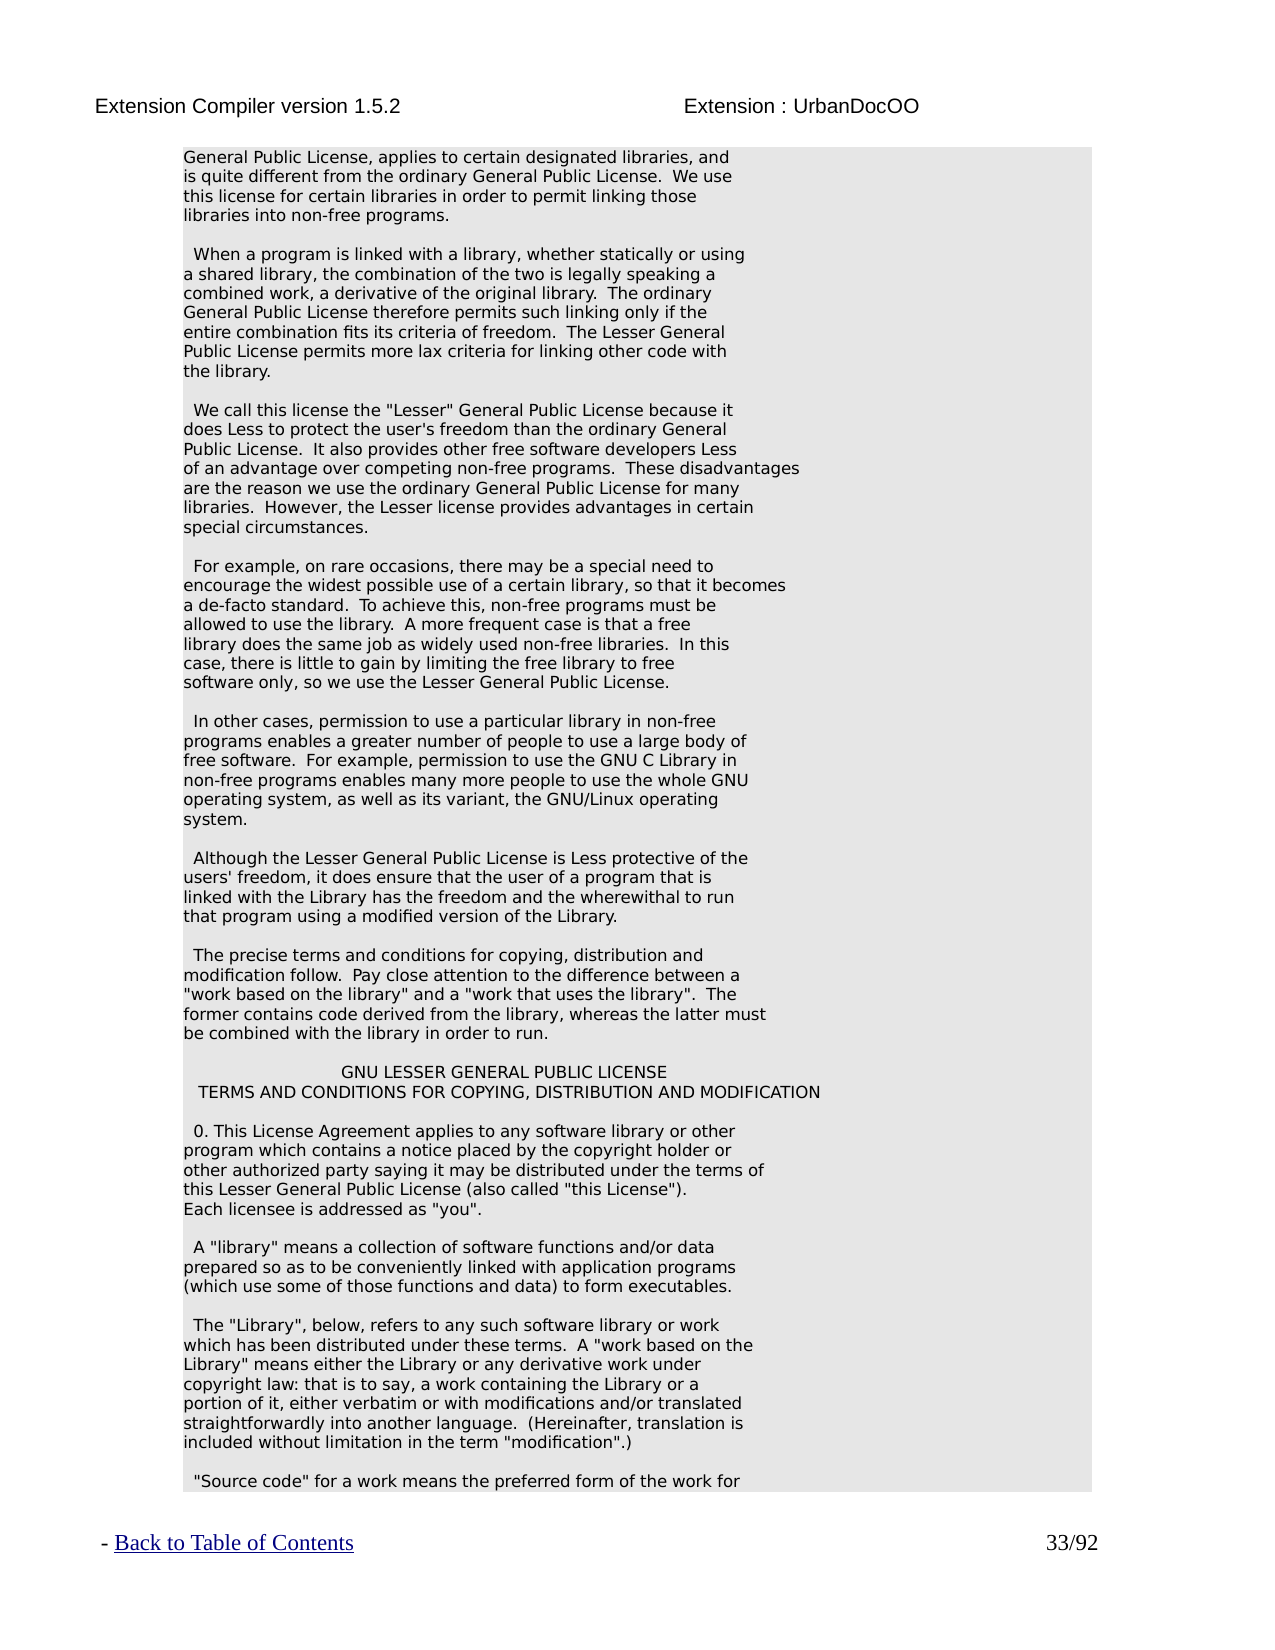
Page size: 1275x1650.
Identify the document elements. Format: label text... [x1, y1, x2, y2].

text be combined with the library in order to run. [183, 1024, 1092, 1043]
text "Source code" for a work means the preferred form of the work for [183, 1472, 1092, 1492]
text programs enables a greater number of people to use a large body of [183, 732, 1092, 751]
text case, there is little to gain by limiting the free library to free [183, 654, 1092, 673]
text free software. For example, permission to use the GNU C Library in [183, 751, 1092, 771]
text software only, so we use the Lesser General Public License. [183, 673, 1092, 693]
text other authorized party saying it may be distributed under the terms of [183, 1160, 1092, 1180]
text Public License permits more lax criteria for linking other code with [183, 342, 1092, 362]
text of an advantage over competing non-free programs. These disadvantages [183, 459, 1092, 479]
text program which contains a notice placed by the copyright holder or [183, 1141, 1092, 1160]
text linked with the Library has the freedom and the wherewithal to run [183, 888, 1092, 907]
text users' freedom, it does ensure that the user of a program that is [183, 868, 1092, 888]
text modification follow. Pay close attention to the difference between a [183, 966, 1092, 985]
text the library. [183, 362, 1092, 381]
text In other cases, permission to use a particular library in non-free [183, 712, 1092, 732]
text encourage the widest possible use of a certain library, so that it becomes [183, 576, 1092, 596]
text 0. This License Agreement applies to any software library or other [183, 1121, 1092, 1141]
text copyright law: that is to say, a work containing the Library or a [183, 1375, 1092, 1394]
text a shared library, the combination of the two is legally speaking a [183, 264, 1092, 284]
text non-free programs enables many more people to use the whole GNU [183, 771, 1092, 790]
text For example, on rare occasions, there may be a special need to [183, 557, 1092, 576]
text former contains code derived from the library, whereas the latter must [183, 1004, 1092, 1024]
text libraries. However, the Lesser license provides advantages in certain [183, 498, 1092, 518]
text The precise terms and conditions for copying, distribution and [183, 946, 1092, 966]
text We call this license the "Lesser" General Public License because it [183, 401, 1092, 420]
text (which use some of those functions and data) to form executables. [183, 1277, 1092, 1297]
text which has been distributed under these terms. A "work based on the [183, 1336, 1092, 1355]
text libraries into non-free programs. [183, 206, 1092, 225]
text this license for certain libraries in order to permit linking those [183, 186, 1092, 206]
text Although the Lesser General Public License is Less protective of the [183, 849, 1092, 868]
text entire combination fits its criteria of freedom. The Lesser General [183, 323, 1092, 342]
text a de-facto standard. To achieve this, non-free programs must be [183, 596, 1092, 615]
text The "Library", below, refers to any such software library or work [183, 1316, 1092, 1336]
text General Public License, applies to certain designated libraries, and [183, 147, 1092, 167]
text "work based on the library" and a "work that uses the library". The [183, 985, 1092, 1004]
text system. [183, 810, 1092, 829]
text allowed to use the library. A more frequent case is that a free [183, 615, 1092, 634]
text combined work, a derivative of the original library. The ordinary [183, 284, 1092, 303]
text straightforwardly into another language. (Hereinafter, translation is [183, 1414, 1092, 1433]
text is quite different from the ordinary General Public License. We use [183, 167, 1092, 186]
text operating system, as well as its variant, the GNU/Linux operating [183, 790, 1092, 810]
text included without limitation in the term "modification".) [183, 1433, 1092, 1453]
text Each licensee is addressed as "you". [183, 1199, 1092, 1219]
text General Public License therefore permits such linking only if the [183, 303, 1092, 323]
text portion of it, either verbatim or with modifications and/or translated [183, 1394, 1092, 1414]
text TERMS AND CONDITIONS FOR COPYING, DISTRIBUTION AND MODIFICATION [183, 1082, 1092, 1102]
text prepared so as to be conveniently linked with application programs [183, 1258, 1092, 1277]
text GNU LESSER GENERAL PUBLIC LICENSE [183, 1063, 1092, 1082]
text does Less to protect the user's freedom than the ordinary General [183, 420, 1092, 440]
text Library" means either the Library or any derivative work under [183, 1355, 1092, 1375]
text this Lesser General Public License (also called "this License"). [183, 1180, 1092, 1199]
text that program using a modified version of the Library. [183, 907, 1092, 927]
text are the reason we use the ordinary General Public License for many [183, 479, 1092, 498]
text Public License. It also provides other free software developers Less [183, 440, 1092, 459]
text A "library" means a collection of software functions and/or data [183, 1238, 1092, 1258]
text special circumstances. [183, 518, 1092, 537]
text library does the same job as widely used non-free libraries. In this [183, 634, 1092, 654]
text When a program is linked with a library, whether statically or using [183, 245, 1092, 264]
